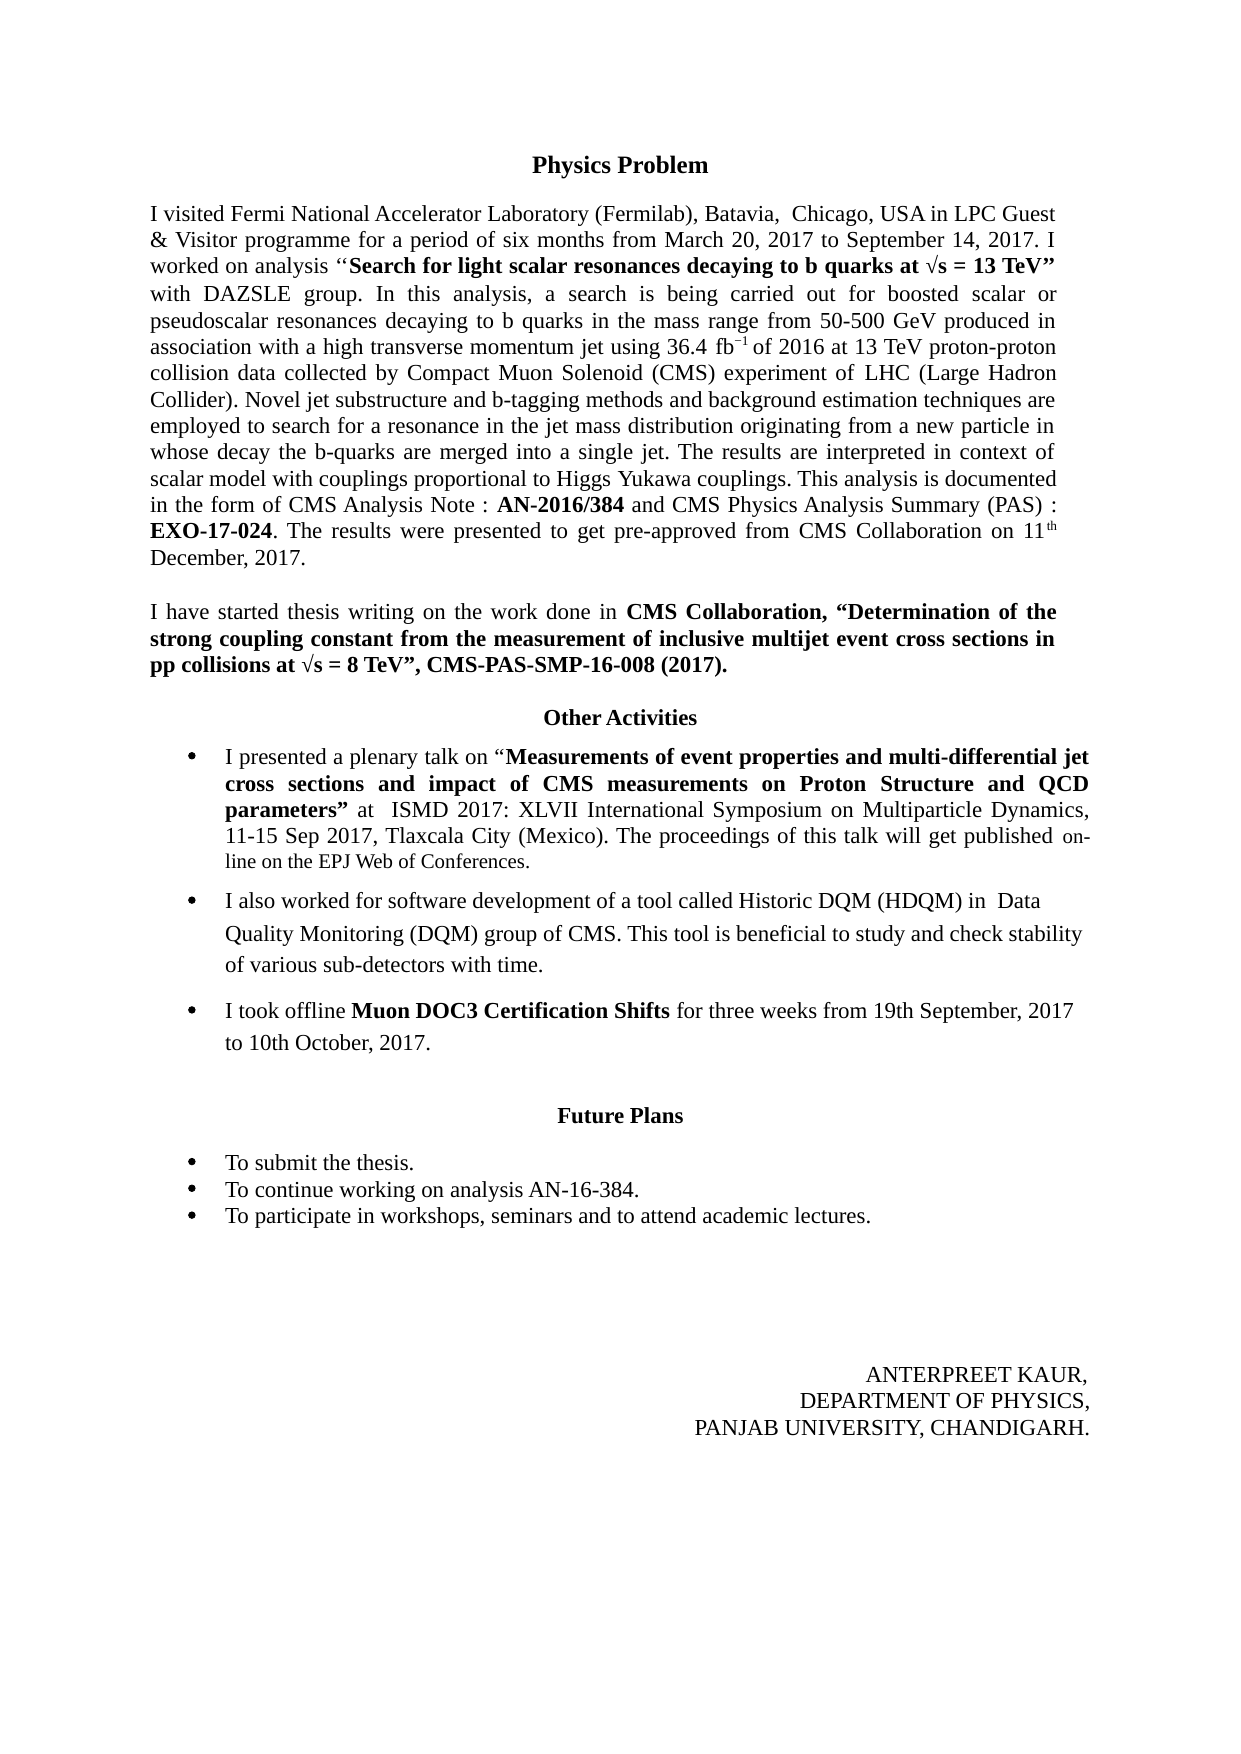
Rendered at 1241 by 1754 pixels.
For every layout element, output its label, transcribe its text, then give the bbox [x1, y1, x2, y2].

text I have started thesis writing on the work done in CMS Collaboration, “Determination of the strong coupling constant from the measurement of inclusive multijet event cross sections in pp collisions at √s = 8 TeV”, CMS-PAS-SMP-16-008 (2017). [150, 598, 1057, 677]
list I presented a plenary talk on “Measurements of event properties and multi-differential jet cross sections and impact of CMS measurements on Proton Structure and QCD parameters” at ISMD 2017: XLVII International Symposium on Multiparticle Dynamics, 11-15 Sep 2017, Tlaxcala City (Mexico). The proceedings of this talk will get published on-line on the EPJ Web of Conferences. [187, 743, 1090, 873]
text Other Activities [150, 704, 1090, 730]
list To participate in workshops, seminars and to attend academic lectures. [187, 1202, 1090, 1229]
text Future Plans [150, 1075, 1090, 1128]
text ANTERPREET KAUR, [150, 1361, 1090, 1387]
list To continue working on analysis AN-16-384. [187, 1176, 1090, 1202]
text I visited Fermi National Accelerator Laboratory (Fermilab), Batavia, Chicago, USA in LPC Guest & Visitor programme for a period of six months from March 20, 2017 to September 14, 2017. I worked on analysis ‘‘Search for light scalar resonances decaying to b quarks at √s = 13 TeV’’ with DAZSLE group. In this analysis, a search is being carried out for boosted scalar or pseudoscalar resonances decaying to b quarks in the mass range from 50-500 GeV produced in association with a high transverse momentum jet using 36.4 fb−1 of 2016 at 13 TeV proton-proton collision data collected by Compact Muon Solenoid (CMS) experiment of LHC (Large Hadron Collider). Novel jet substructure and b-tagging methods and background estimation techniques are employed to search for a resonance in the jet mass distribution originating from a new particle in whose decay the b-quarks are merged into a single jet. The results are interpreted in context of scalar model with couplings proportional to Higgs Yukawa couplings. This analysis is documented in the form of CMS Analysis Note : AN-2016/384 and CMS Physics Analysis Summary (PAS) : EXO-17-024. The results were presented to get pre-approved from CMS Collaboration on 11th December, 2017. [150, 199, 1057, 570]
list To submit the thesis. [187, 1149, 1090, 1176]
list I also worked for software development of a tool called Historic DQM (HDQM) in Data Quality Monitoring (DQM) group of CMS. This tool is beneficial to study and check stability of various sub-detectors with time. [187, 888, 1090, 977]
text DEPARTMENT OF PHYSICS, [150, 1387, 1090, 1414]
list I took offline Muon DOC3 Certification Shifts for three weeks from 19th September, 2017 to 10th October, 2017. [187, 997, 1090, 1056]
text Physics Problem [150, 150, 1090, 179]
text PANJAB UNIVERSITY, CHANDIGARH. [150, 1414, 1090, 1440]
